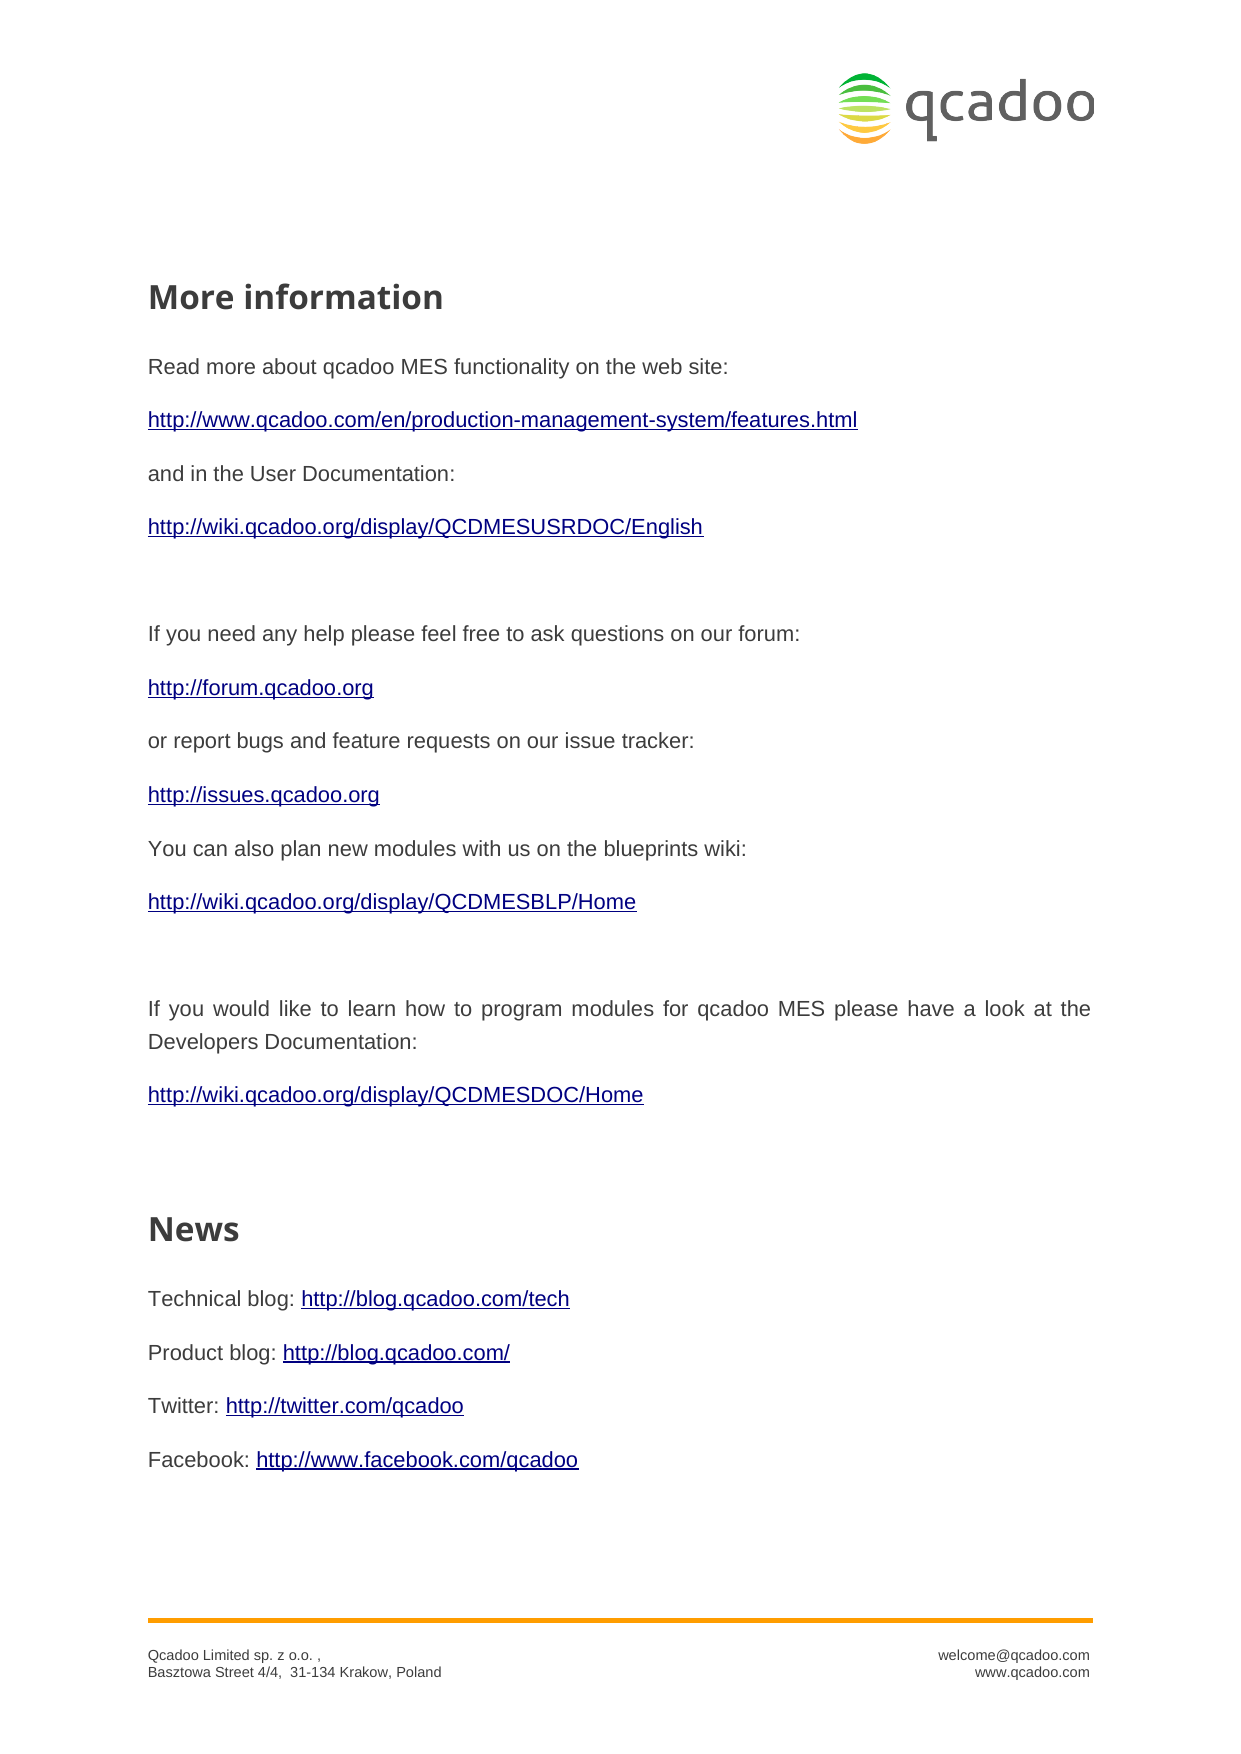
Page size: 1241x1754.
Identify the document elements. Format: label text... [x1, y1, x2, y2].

text http://wiki.qcadoo.org/display/QCDMESDOC/Home [148, 1082, 1092, 1107]
picture [838, 73, 1094, 144]
text http://www.qcadoo.com/en/production-management-system/features.html [148, 407, 1092, 432]
text If you would like to learn how to program modules for qcadoo MES please have a look at the Developers Documentation: [148, 996, 1092, 1054]
text http://wiki.qcadoo.org/display/QCDMESBLP/Home [148, 889, 1092, 914]
text You can also plan new modules with us on the blueprints wiki: [148, 835, 1092, 861]
text Facebook: http://www.facebook.com/qcadoo [148, 1446, 1092, 1472]
text Twitter: http://twitter.com/qcadoo [148, 1393, 1092, 1418]
text Read more about qcadoo MES functionality on the web site: [148, 353, 1092, 379]
text http://issues.qcadoo.org [148, 782, 1092, 807]
text Technical blog: http://blog.qcadoo.com/tech [148, 1286, 1092, 1311]
text http://wiki.qcadoo.org/display/QCDMESUSRDOC/English [148, 514, 1092, 539]
text and in the User Documentation: [148, 461, 1092, 486]
text Product blog: http://blog.qcadoo.com/ [148, 1339, 1092, 1364]
subtitle More information [148, 274, 1092, 319]
text If you need any help please feel free to ask questions on our forum: [148, 621, 1092, 646]
subtitle News [148, 1206, 1092, 1251]
text or report bugs and feature requests on our issue tracker: [148, 728, 1092, 753]
text http://forum.qcadoo.org [148, 675, 1092, 700]
